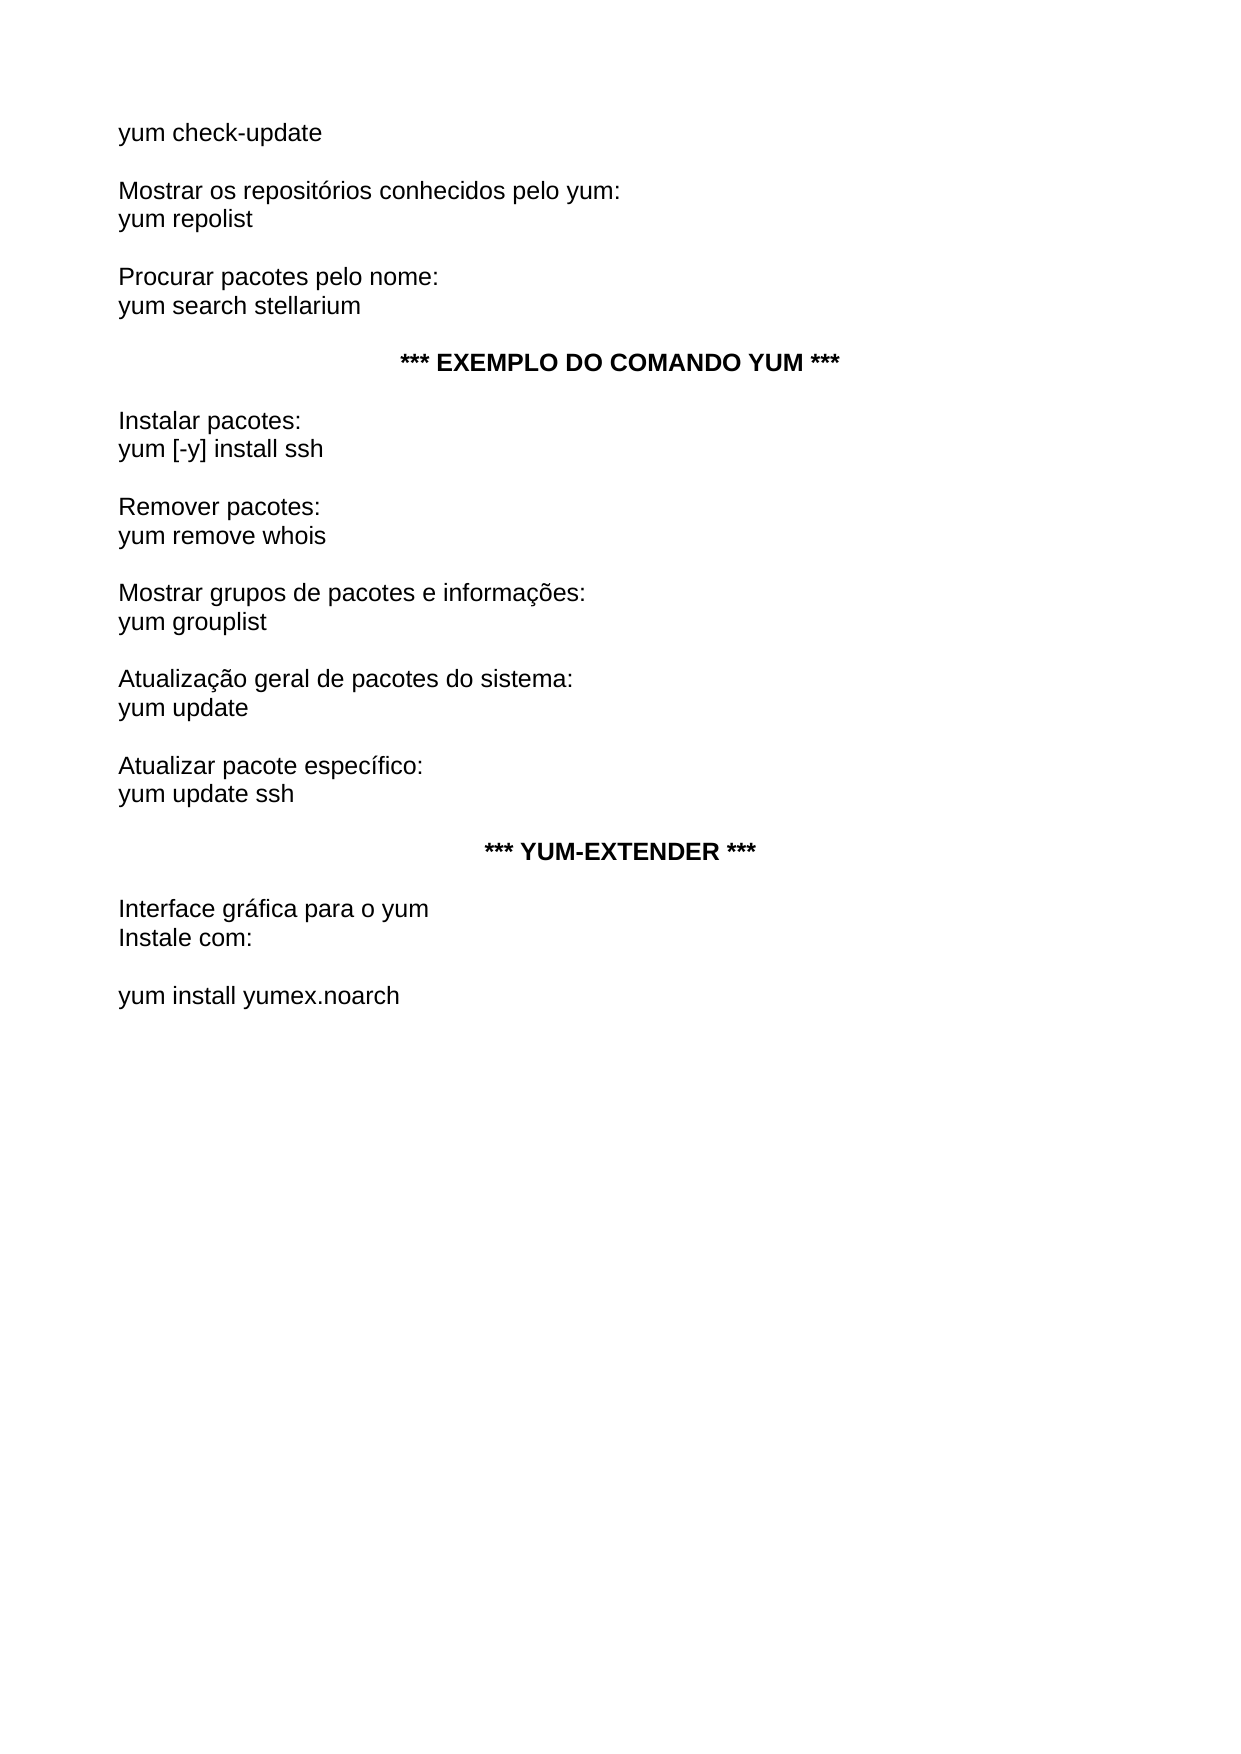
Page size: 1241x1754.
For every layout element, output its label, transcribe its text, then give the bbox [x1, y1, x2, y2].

text yum install yumex.noarch [118, 981, 1122, 1009]
text Procurar pacotes pelo nome: [118, 262, 1122, 291]
text yum [-y] install ssh [118, 434, 1122, 463]
text Interface gráfica para o yum [118, 894, 1122, 923]
text Instale com: [118, 923, 1122, 952]
text Atualizar pacote específico: [118, 751, 1122, 779]
text yum remove whois [118, 521, 1122, 549]
text *** YUM-EXTENDER *** [118, 837, 1122, 866]
text yum repolist [118, 204, 1122, 233]
text Mostrar os repositórios conhecidos pelo yum: [118, 176, 1122, 204]
text Mostrar grupos de pacotes e informações: [118, 578, 1122, 607]
text yum update [118, 693, 1122, 722]
text *** EXEMPLO DO COMANDO YUM *** [118, 348, 1122, 377]
text Remover pacotes: [118, 492, 1122, 521]
text yum check-update [118, 118, 1122, 147]
text yum search stellarium [118, 291, 1122, 319]
text yum update ssh [118, 779, 1122, 808]
text Atualização geral de pacotes do sistema: [118, 664, 1122, 693]
text yum grouplist [118, 607, 1122, 636]
text Instalar pacotes: [118, 406, 1122, 434]
